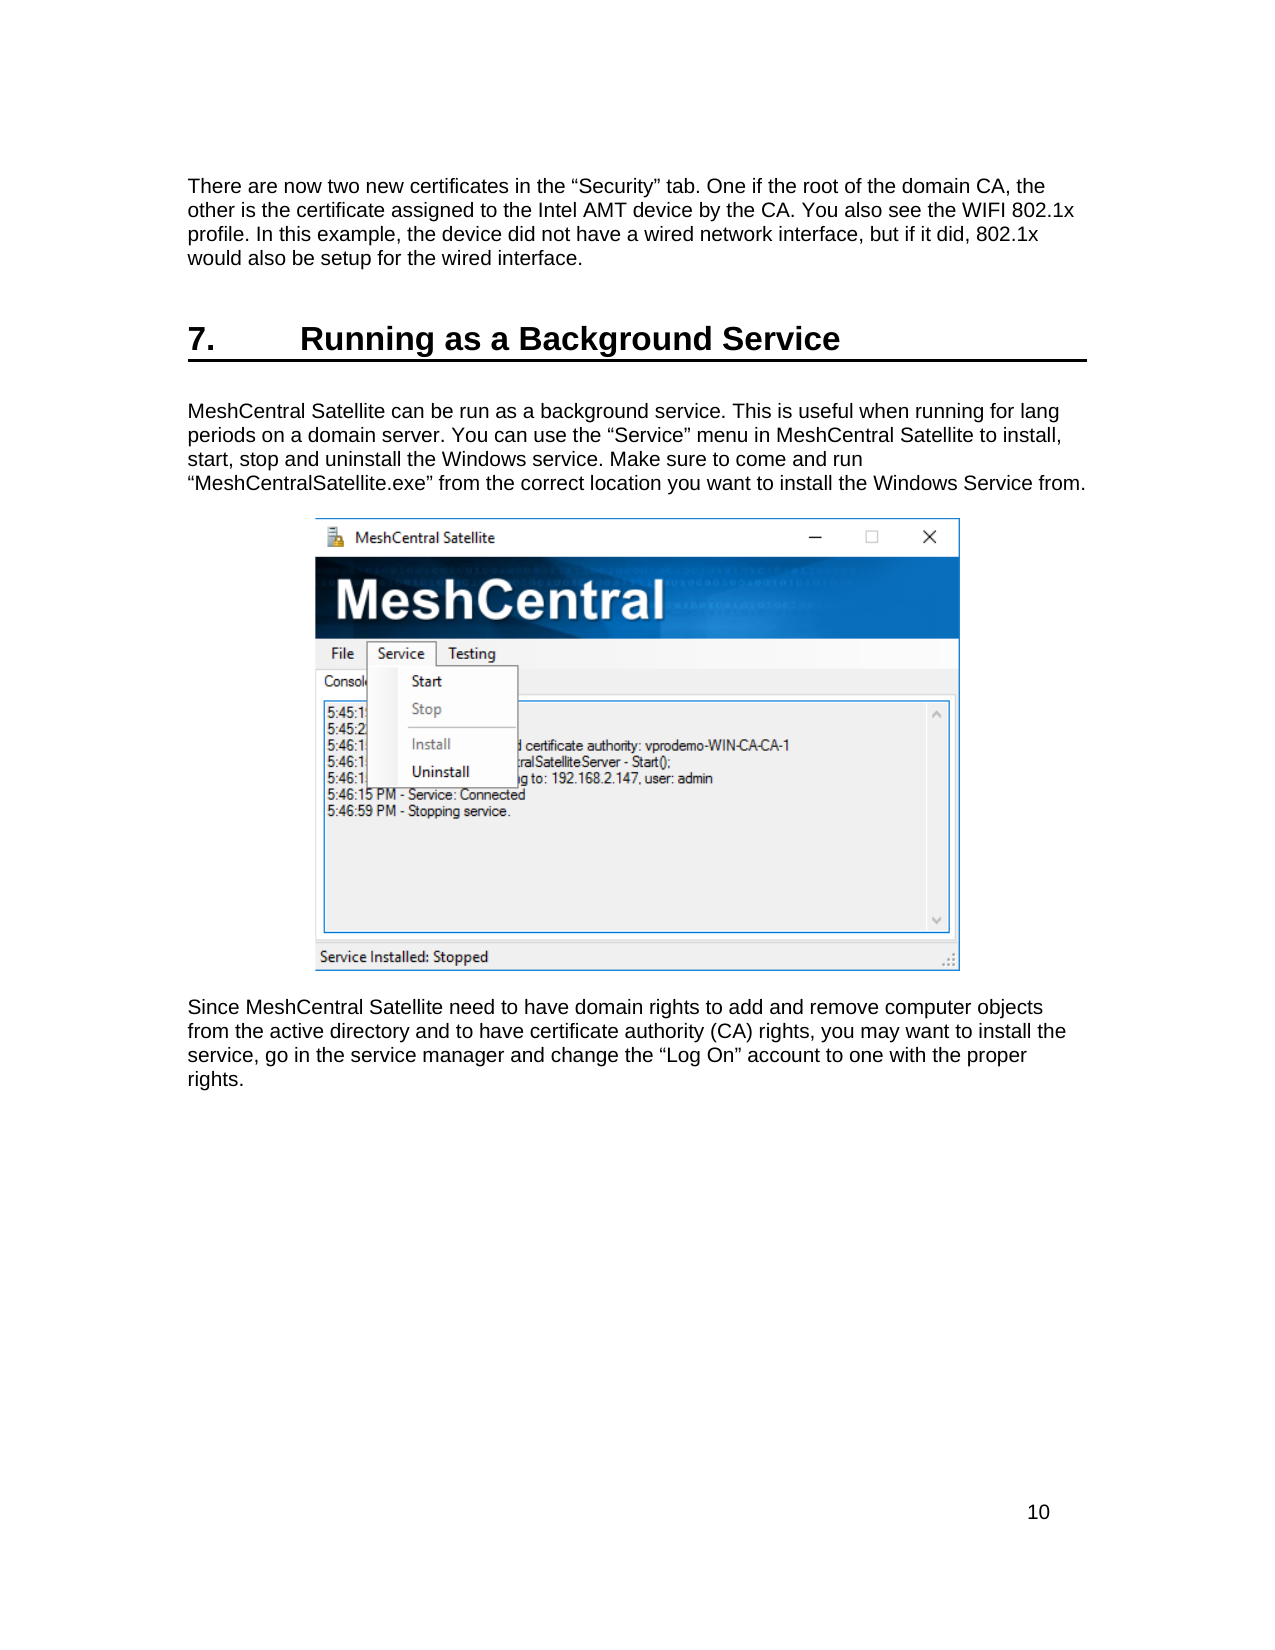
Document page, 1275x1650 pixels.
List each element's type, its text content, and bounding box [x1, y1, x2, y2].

text Since MeshCentral Satellite need to have domain rights to add and remove computer objects from the active directory and to have certificate authority (CA) rights, you may want to install the service, go in the service manager and change the “Log On” account to one with the proper rights. [187, 995, 1087, 1091]
text There are now two new certificates in the “Security” tab. One if the root of the domain CA, the other is the certificate assigned to the Intel AMT device by the CA. You also see the WIFI 802.1x profile. In this example, the device did not have a wired network interface, but if it did, 802.1x would also be setup for the wired interface. [187, 174, 1087, 270]
subtitle Running as a Background Service [187, 319, 1087, 362]
text MeshCentral Satellite can be run as a background service. This is useful when running for lang periods on a domain server. You can use the “Service” menu in MeshCentral Satellite to install, start, stop and uninstall the Windows service. Make sure to come and run “MeshCentralSatellite.exe” from the correct location you want to install the Windows Service from. [187, 399, 1087, 495]
